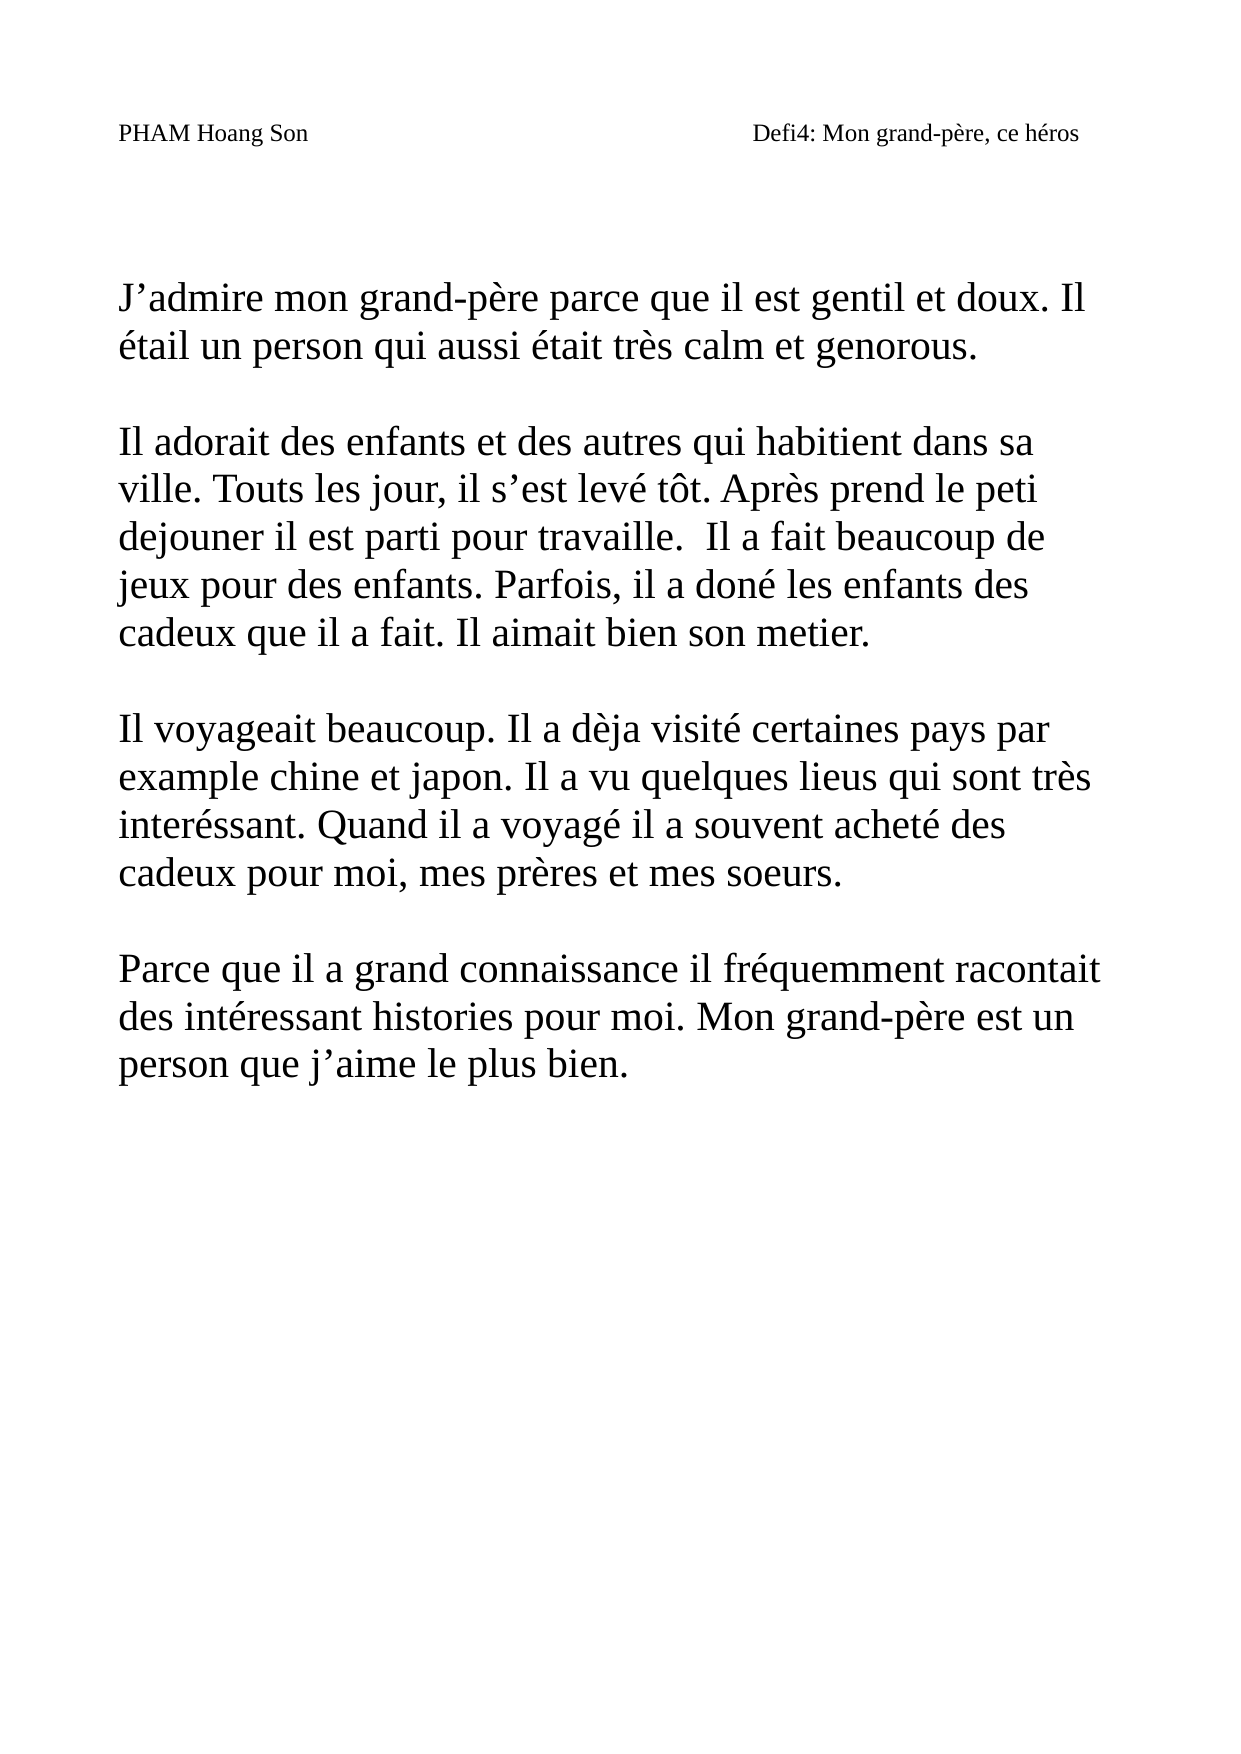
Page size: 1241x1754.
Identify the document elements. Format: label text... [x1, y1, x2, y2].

text Il adorait des enfants et des autres qui habitient dans sa ville. Touts les jour, il s’est levé tôt. Après prend le peti dejouner il est parti pour travaille. Il a fait beaucoup de jeux pour des enfants. Parfois, il a doné les enfants des cadeux que il a fait. Il aimait bien son metier. [118, 416, 1122, 656]
text Parce que il a grand connaissance il fréquemment racontait des intéressant histories pour moi. Mon grand-père est un person que j’aime le plus bien. [118, 943, 1122, 1087]
text J’admire mon grand-père parce que il est gentil et doux. Il étail un person qui aussi était très calm et genorous. [118, 272, 1122, 368]
text Il voyageait beaucoup. Il a dèja visité certaines pays par example chine et japon. Il a vu quelques lieus qui sont très interéssant. Quand il a voyagé il a souvent acheté des cadeux pour moi, mes prères et mes soeurs. [118, 703, 1122, 895]
